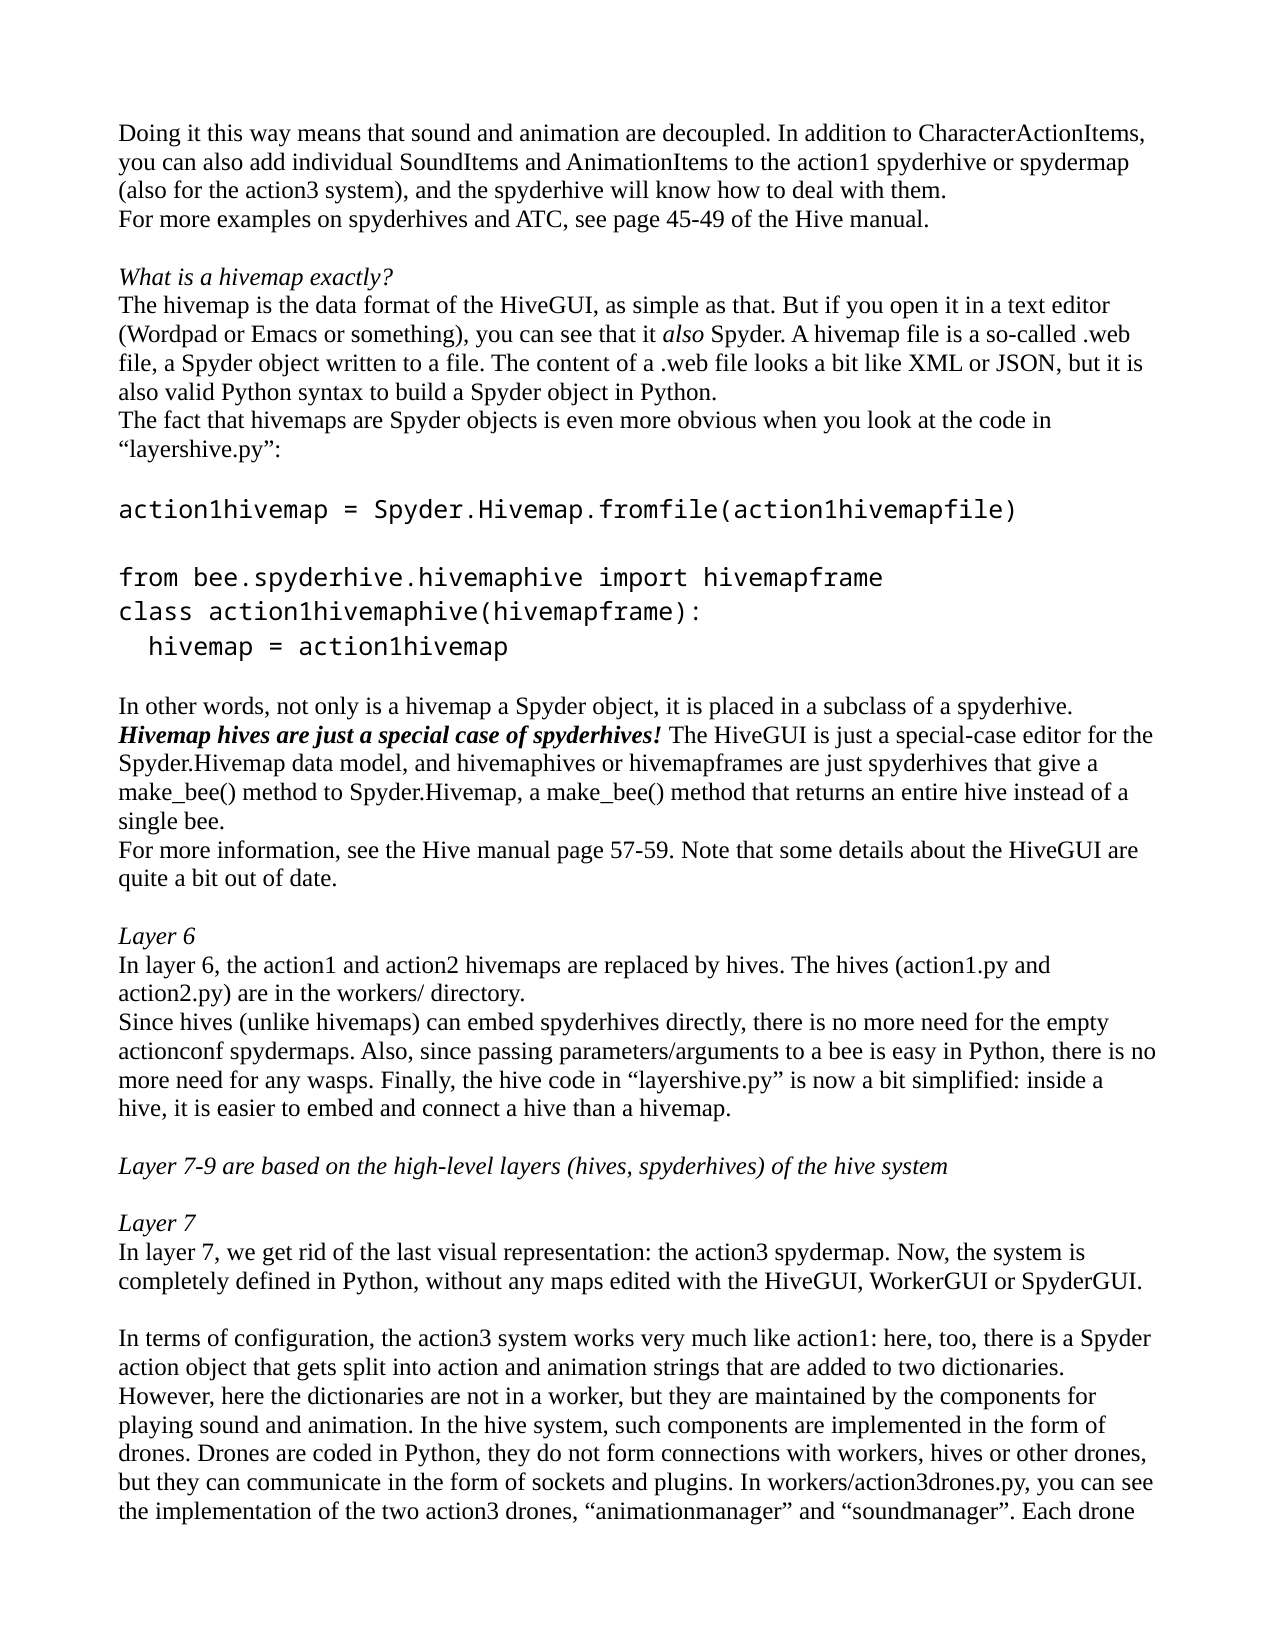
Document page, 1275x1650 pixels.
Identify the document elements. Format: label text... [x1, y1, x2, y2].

text Layer 7 [118, 1208, 1157, 1237]
text Layer 6 [118, 921, 1157, 950]
text from bee.spyderhive.hivemaphive import hivemapframe [118, 560, 1157, 594]
text For more examples on spyderhives and ATC, see page 45-49 of the Hive manual. [118, 204, 1157, 233]
text In terms of configuration, the action3 system works very much like action1: here, too, there is a Spyder action object that gets split into action and animation strings that are added to two dictionaries. However, here the dictionaries are not in a worker, but they are maintained by the components for playing sound and animation. In the hive system, such components are implemented in the form of drones. Drones are coded in Python, they do not form connections with workers, hives or other drones, but they can communicate in the form of sockets and plugins. In workers/action3drones.py, you can see the implementation of the two action3 drones, “animationmanager” and “soundmanager”. Each drone [118, 1323, 1157, 1525]
text The fact that hivemaps are Spyder objects is even more obvious when you look at the code in “layershive.py”: [118, 406, 1157, 463]
text In layer 6, the action1 and action2 hivemaps are replaced by hives. The hives (action1.py and action2.py) are in the workers/ directory. [118, 950, 1157, 1007]
text What is a hivemap exactly? [118, 262, 1157, 291]
text The hivemap is the data format of the HiveGUI, as simple as that. But if you open it in a text editor (Wordpad or Emacs or something), you can see that it also Spyder. A hivemap file is a so-called .web file, a Spyder object written to a file. The content of a .web file looks a bit like XML or JSON, but it is also valid Python syntax to build a Spyder object in Python. [118, 291, 1157, 406]
text Doing it this way means that sound and animation are decoupled. In addition to CharacterActionItems, you can also add individual SoundItems and AnimationItems to the action1 spyderhive or spydermap (also for the action3 system), and the spyderhive will know how to deal with them. [118, 118, 1157, 204]
text In layer 7, we get rid of the last visual representation: the action3 spydermap. Now, the system is completely defined in Python, without any maps edited with the HiveGUI, WorkerGUI or SpyderGUI. [118, 1237, 1157, 1295]
text class action1hivemaphive(hivemapframe): [118, 594, 1157, 628]
text In other words, not only is a hivemap a Spyder object, it is placed in a subclass of a spyderhive. Hivemap hives are just a special case of spyderhives! The HiveGUI is just a special-case editor for the Spyder.Hivemap data model, and hivemaphives or hivemapframes are just spyderhives that give a make_bee() method to Spyder.Hivemap, a make_bee() method that returns an entire hive instead of a single bee. [118, 691, 1157, 835]
text Since hives (unlike hivemaps) can embed spyderhives directly, there is no more need for the empty actionconf spydermaps. Also, since passing parameters/arguments to a bee is easy in Python, there is no more need for any wasps. Finally, the hive code in “layershive.py” is now a bit simplified: inside a hive, it is easier to embed and connect a hive than a hivemap. [118, 1007, 1157, 1122]
text For more information, see the Hive manual page 57-59. Note that some details about the HiveGUI are quite a bit out of date. [118, 835, 1157, 892]
text action1hivemap = Spyder.Hivemap.fromfile(action1hivemapfile) [118, 492, 1157, 526]
text Layer 7-9 are based on the high-level layers (hives, spyderhives) of the hive system [118, 1151, 1157, 1180]
text hivemap = action1hivemap [118, 628, 1157, 662]
